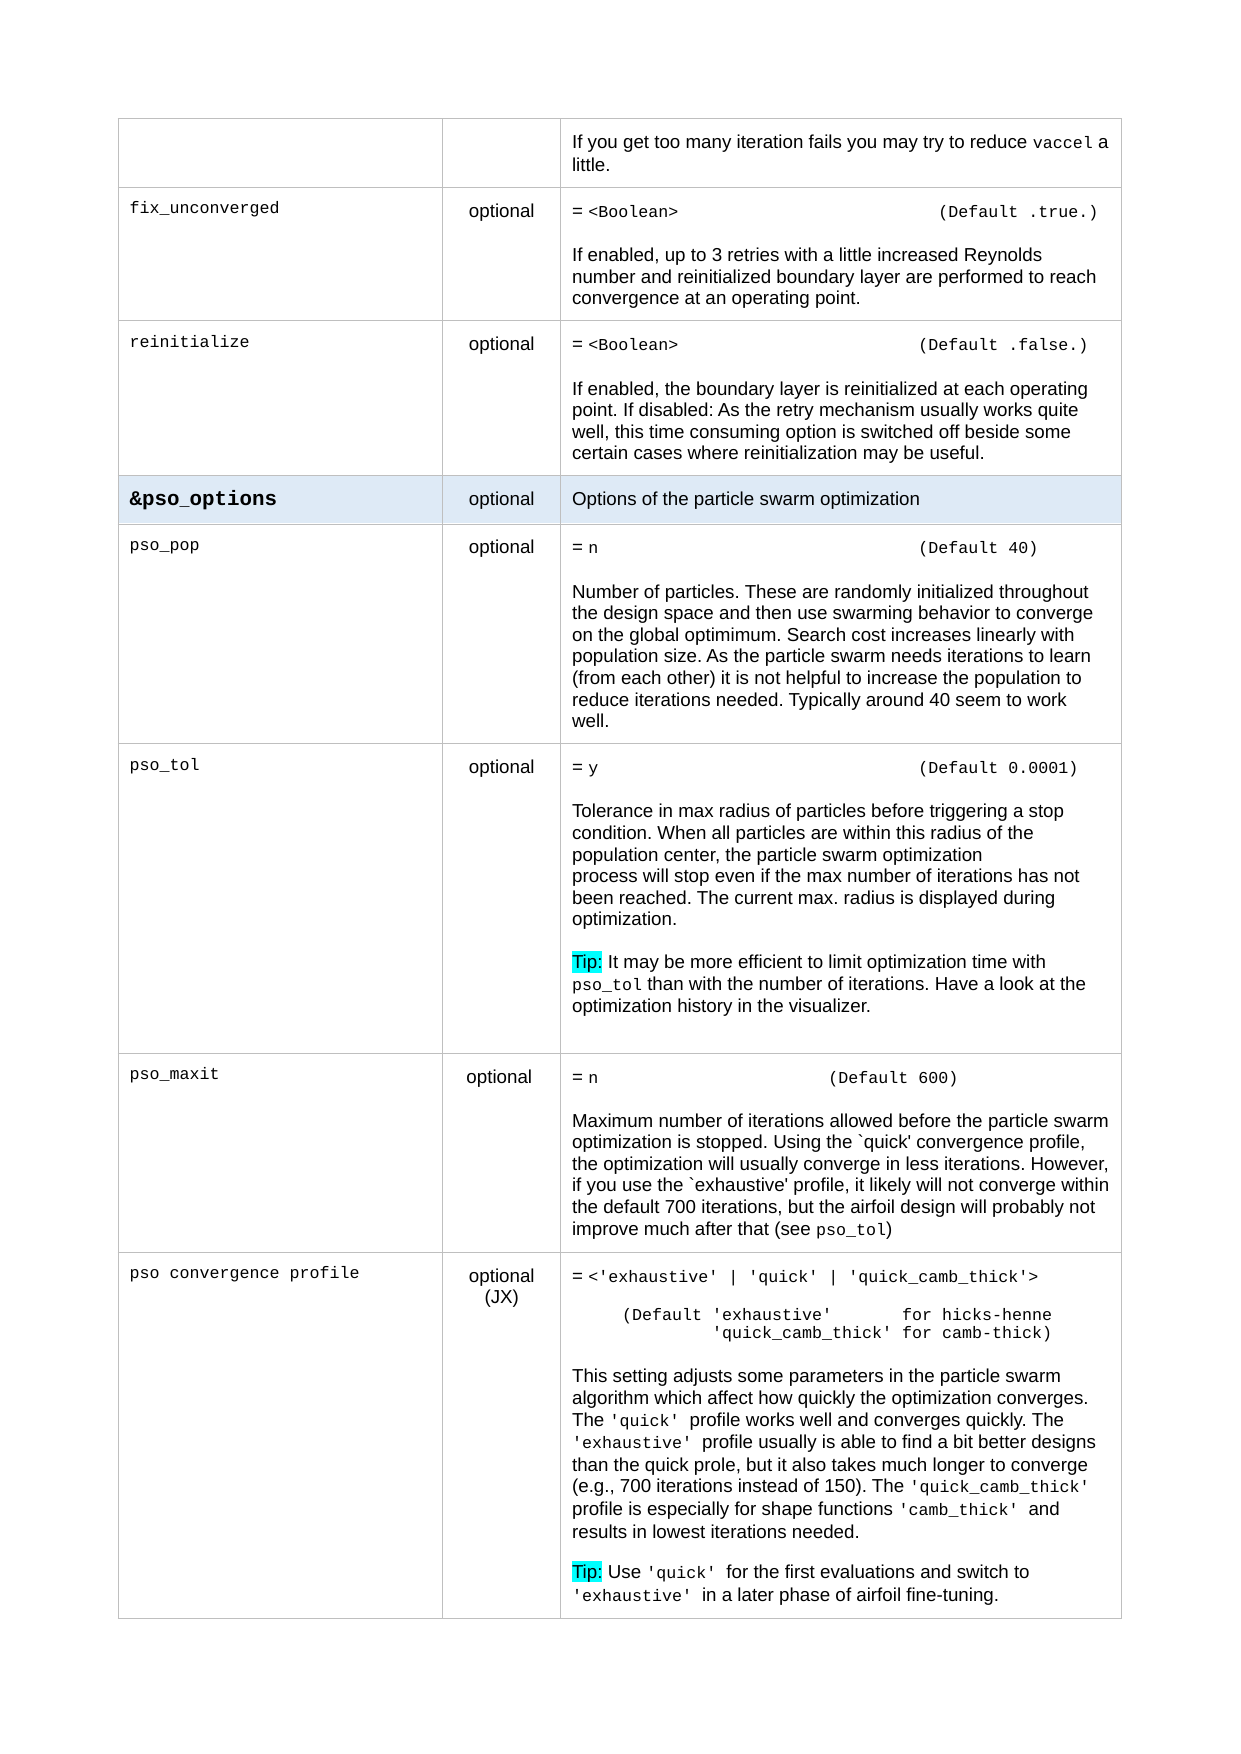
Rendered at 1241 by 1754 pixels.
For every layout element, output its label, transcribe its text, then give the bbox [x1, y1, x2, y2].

table_cell = n (Default 600) Maximum number of iterations allowed before the particle swarm optimization is stopped. Using the `quick' convergence profile, the optimization will usually converge in less iterations. However, if you use the `exhaustive' profile, it likely will not converge within the default 700 iterations, but the airfoil design will probably not improve much after that (see pso_tol) [561, 1054, 1121, 1252]
table_cell pso_pop [119, 525, 442, 743]
table_cell reinitialize [119, 321, 442, 475]
table_cell If you get too many iteration fails you may try to reduce vaccel a little. [561, 119, 1121, 187]
table_cell optional [443, 744, 560, 1053]
table_cell fix_unconverged [119, 188, 442, 320]
table_cell optional [443, 188, 560, 320]
table_cell = <Boolean> (Default .true.) If enabled, up to 3 retries with a little increased Reynolds number and reinitialized boundary layer are performed to reach convergence at an operating point. [561, 188, 1121, 320]
table_cell pso_tol [119, 744, 442, 1053]
table_cell optional [443, 321, 560, 475]
table_cell pso convergence profile [119, 1253, 442, 1618]
table_cell pso_maxit [119, 1054, 442, 1252]
table_cell optional [443, 525, 560, 743]
table_cell [443, 119, 560, 187]
table_cell = <Boolean> (Default .false.) If enabled, the boundary layer is reinitialized at each operating point. If disabled: As the retry mechanism usually works quite well, this time consuming option is switched off beside some certain cases where reinitialization may be useful. [561, 321, 1121, 475]
table_cell optional (JX) [443, 1253, 560, 1618]
table_cell Options of the particle swarm optimization [561, 476, 1121, 523]
table_cell optional [443, 1054, 560, 1252]
table_cell = y (Default 0.0001) Tolerance in max radius of particles before triggering a stop condition. When all particles are within this radius of the population center, the particle swarm optimization process will stop even if the max number of iterations has not been reached. The current max. radius is displayed during optimization. Tip: It may be more efficient to limit optimization time with pso_tol than with the number of iterations. Have a look at the optimization history in the visualizer. [561, 744, 1121, 1053]
table_cell optional [443, 476, 560, 523]
table_cell = <'exhaustive' | 'quick' | 'quick_camb_thick'> (Default 'exhaustive' for hicks-henne 'quick_camb_thick' for camb-thick) This setting adjusts some parameters in the particle swarm algorithm which affect how quickly the optimization converges. The 'quick' profile works well and converges quickly. The 'exhaustive' profile usually is able to find a bit better designs than the quick prole, but it also takes much longer to converge (e.g., 700 iterations instead of 150). The 'quick_camb_thick' profile is especially for shape functions 'camb_thick' and results in lowest iterations needed. Tip: Use 'quick' for the first evaluations and switch to 'exhaustive' in a later phase of airfoil fine-tuning. [561, 1253, 1121, 1618]
table_cell &pso_options [119, 476, 442, 523]
table_cell = n (Default 40) Number of particles. These are randomly initialized throughout the design space and then use swarming behavior to converge on the global optimimum. Search cost increases linearly with population size. As the particle swarm needs iterations to learn (from each other) it is not helpful to increase the population to reduce iterations needed. Typically around 40 seem to work well. [561, 525, 1121, 743]
table_cell [119, 119, 442, 187]
